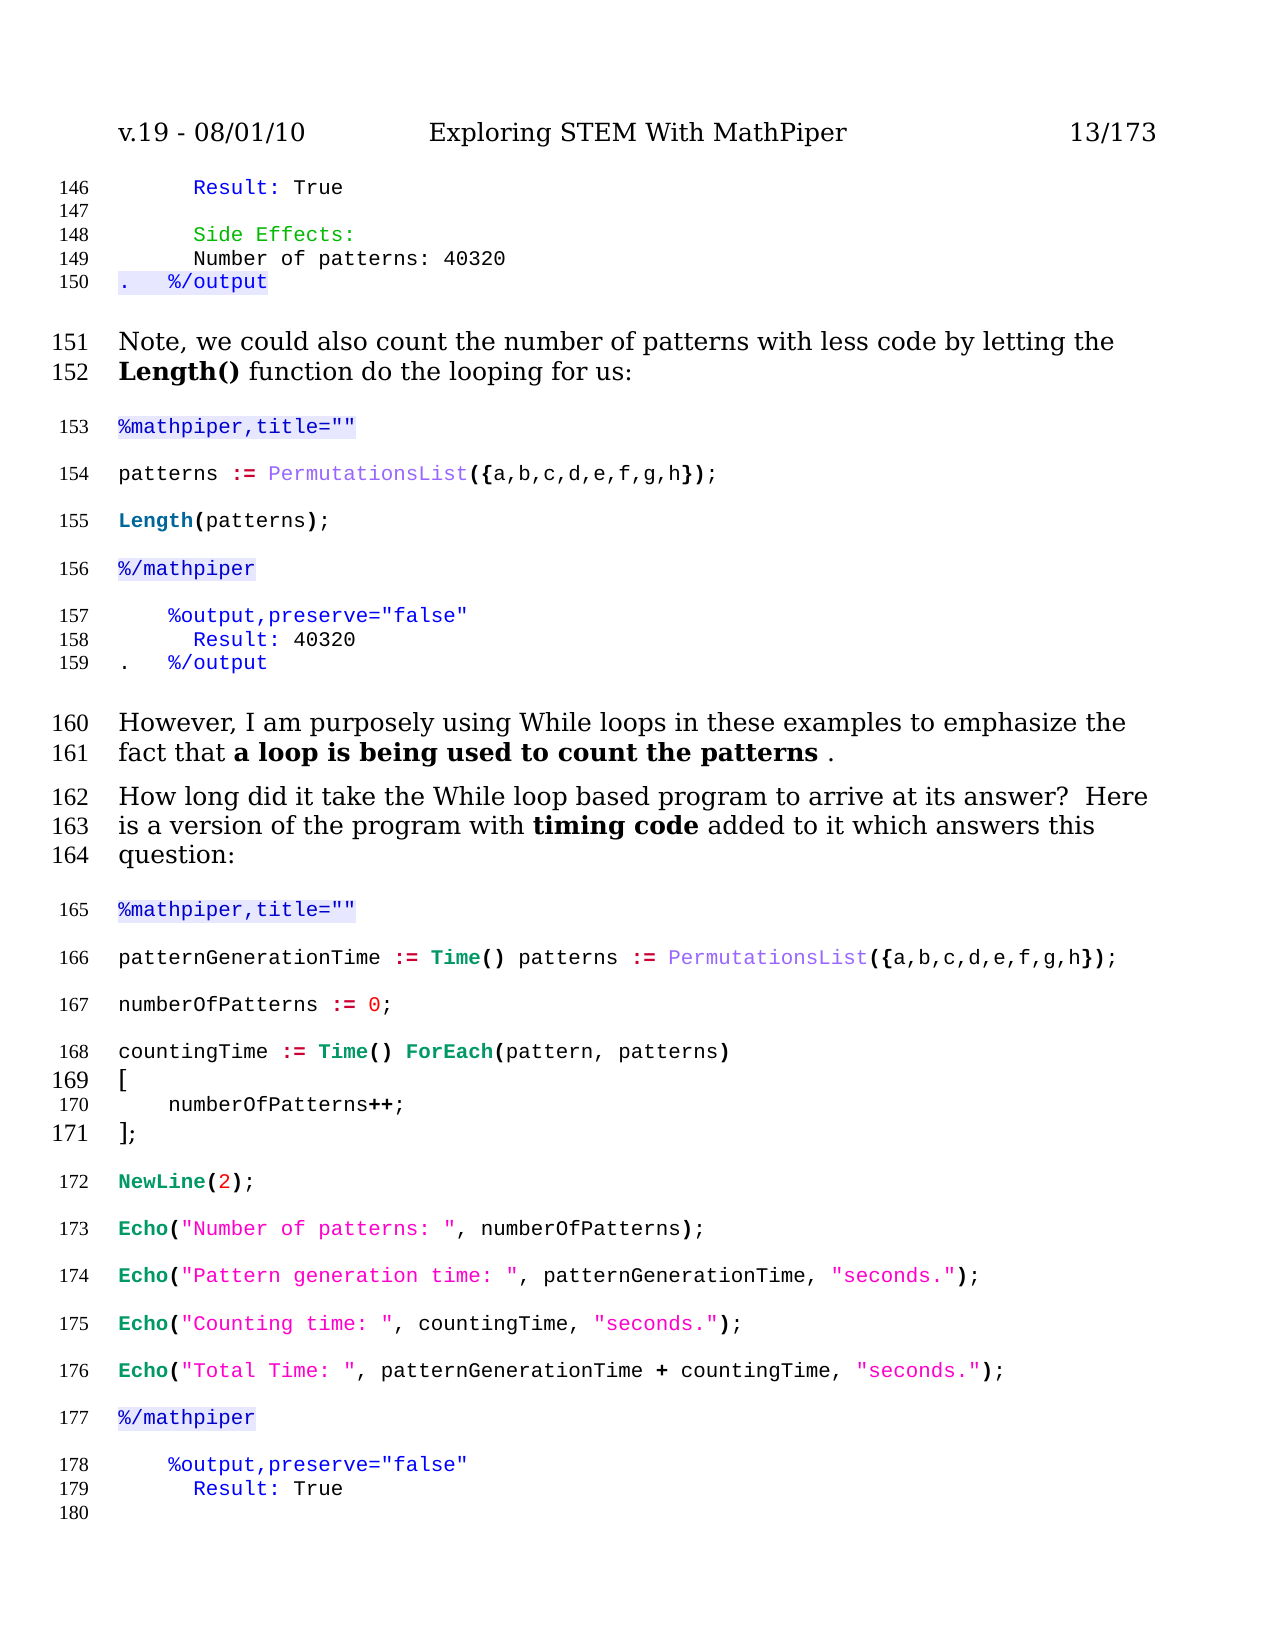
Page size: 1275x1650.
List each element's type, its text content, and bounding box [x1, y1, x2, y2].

text . %/output [118, 652, 1157, 676]
text %/mathpiper [118, 1407, 1157, 1431]
text numberOfPatterns := 0; [118, 994, 1157, 1018]
text NewLine(2); [118, 1171, 1157, 1194]
text %output,preserve="false" [118, 605, 1157, 629]
text [ [118, 1065, 1157, 1094]
text %/mathpiper [118, 558, 1157, 581]
text patternGenerationTime := Time() patterns := PermutationsList({a,b,c,d,e,f,g,h}); [118, 947, 1157, 970]
text Echo("Total Time: ", patternGenerationTime + countingTime, "seconds."); [118, 1360, 1157, 1383]
text %mathpiper,title="" [118, 899, 1157, 923]
text Result: True [118, 1478, 1157, 1502]
text ]; [118, 1118, 1157, 1147]
text Number of patterns: 40320 [118, 248, 1157, 271]
text numberOfPatterns++; [118, 1094, 1157, 1118]
text How long did it take the While loop based program to arrive at its answer? Here is a version of the program with timing code added to it which answers this question: [118, 782, 1157, 870]
text Echo("Number of patterns: ", numberOfPatterns); [118, 1218, 1157, 1242]
text Note, we could also count the number of patterns with less code by letting the Length() function do the looping for us: [118, 328, 1157, 386]
text Echo("Pattern generation time: ", patternGenerationTime, "seconds."); [118, 1265, 1157, 1289]
text %output,preserve="false" [118, 1454, 1157, 1478]
text Result: 40320 [118, 629, 1157, 652]
text However, I am purposely using While loops in these examples to emphasize the fact that a loop is being used to count the patterns . [118, 708, 1157, 767]
text . %/output [118, 271, 1157, 295]
text countingTime := Time() ForEach(pattern, patterns) [118, 1041, 1157, 1065]
text %mathpiper,title="" [118, 416, 1157, 439]
text Result: True [118, 177, 1157, 200]
text Length(patterns); [118, 510, 1157, 534]
text patterns := PermutationsList({a,b,c,d,e,f,g,h}); [118, 463, 1157, 487]
text Echo("Counting time: ", countingTime, "seconds."); [118, 1312, 1157, 1336]
text Side Effects: [118, 224, 1157, 248]
